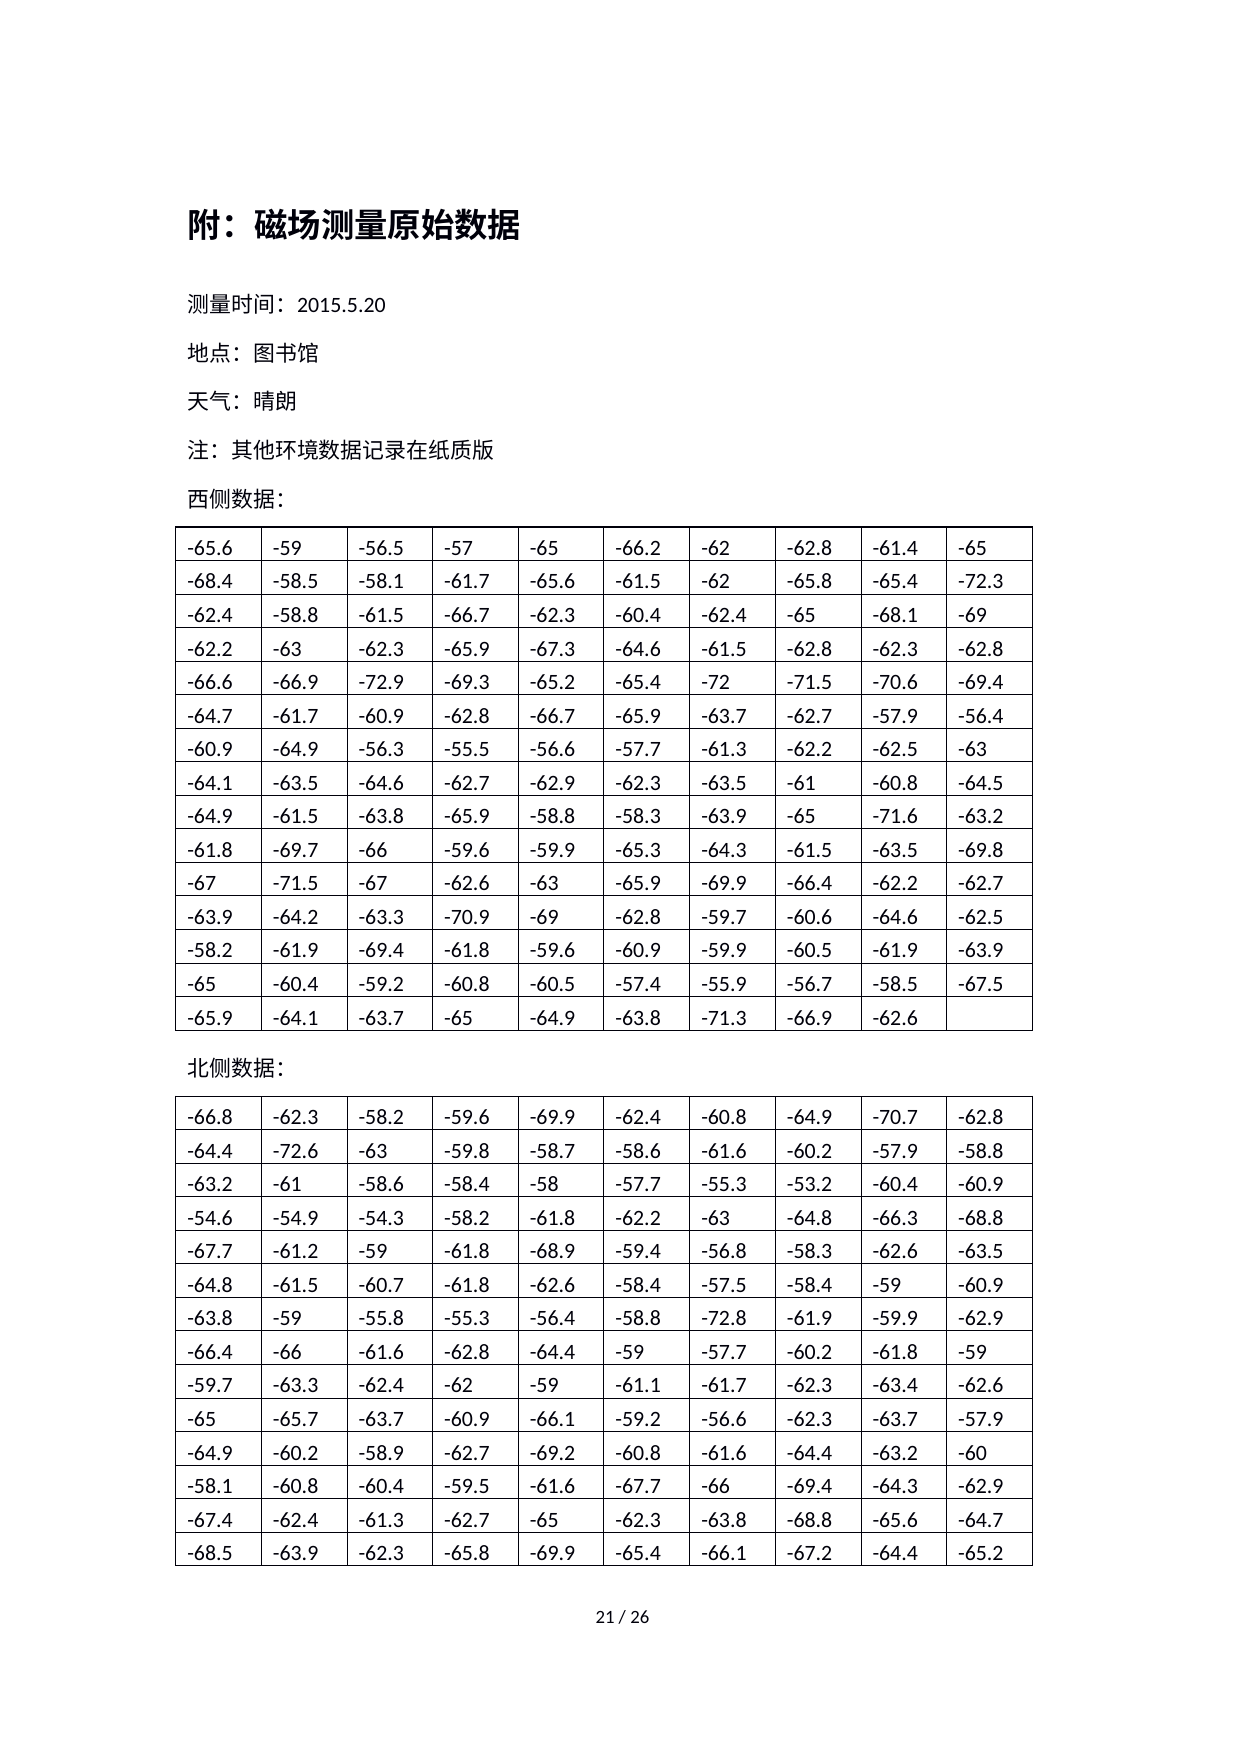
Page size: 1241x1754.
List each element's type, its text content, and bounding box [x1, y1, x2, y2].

table_cell -64.9 [262, 729, 347, 761]
table_cell -60.7 [348, 1264, 432, 1297]
table_cell -64.6 [862, 896, 946, 929]
table_cell -62.6 [433, 863, 518, 895]
table_cell -68.5 [176, 1533, 261, 1565]
table_cell -61.5 [776, 829, 861, 862]
table_cell -70.9 [433, 896, 518, 929]
table_cell -62.6 [519, 1264, 603, 1297]
table_cell -58.1 [348, 561, 432, 593]
table_cell -69.9 [690, 863, 775, 895]
table_cell -61.5 [690, 628, 775, 661]
table_cell -63.7 [862, 1399, 946, 1431]
table_cell -63.9 [176, 896, 261, 929]
table_cell -71.5 [262, 863, 347, 895]
table_cell -59.2 [348, 964, 432, 996]
table_cell -68.8 [947, 1197, 1032, 1230]
table_cell -60.8 [433, 964, 518, 996]
table_cell -61.3 [348, 1499, 432, 1532]
table_cell -62.3 [776, 1399, 861, 1431]
table_cell -63.5 [862, 829, 946, 862]
table_cell -62.3 [519, 595, 603, 627]
table_cell -68.9 [519, 1231, 603, 1263]
table_cell -60.5 [776, 930, 861, 962]
table_cell -60.5 [519, 964, 603, 996]
table_cell -61.2 [262, 1231, 347, 1263]
table_cell -56.3 [348, 729, 432, 761]
table_cell -72.6 [262, 1130, 347, 1163]
table_cell -66.6 [176, 662, 261, 694]
table_cell -57.9 [862, 695, 946, 728]
table_cell -58.8 [519, 796, 603, 828]
table_cell -64.2 [262, 896, 347, 929]
table_cell -65.2 [519, 662, 603, 694]
table_cell -58.5 [262, 561, 347, 593]
table_cell -59.5 [433, 1466, 518, 1498]
table_cell -61.5 [604, 561, 689, 593]
table_cell -58.3 [604, 796, 689, 828]
table_header -60.8 [690, 1097, 775, 1129]
table_cell -65.9 [604, 863, 689, 895]
table_header -59.6 [433, 1097, 518, 1129]
table_cell -56.4 [519, 1298, 603, 1330]
table_cell -63.5 [690, 762, 775, 795]
table_cell -60.8 [262, 1466, 347, 1498]
table_cell -63.2 [176, 1164, 261, 1196]
table_cell -57.9 [862, 1130, 946, 1163]
table_cell -58.8 [262, 595, 347, 627]
table_cell -63.3 [262, 1365, 347, 1397]
table_cell -64.4 [776, 1432, 861, 1464]
table_cell -60.2 [776, 1331, 861, 1364]
table_cell -65.4 [604, 662, 689, 694]
table_cell -67.2 [776, 1533, 861, 1565]
table_cell -57.5 [690, 1264, 775, 1297]
table_cell -63.8 [176, 1298, 261, 1330]
table_cell -58.6 [604, 1130, 689, 1163]
table_cell -66.1 [690, 1533, 775, 1565]
table_cell -67.7 [604, 1466, 689, 1498]
table_cell -62.4 [262, 1499, 347, 1532]
table_cell -56.6 [690, 1399, 775, 1431]
table_cell -61.9 [262, 930, 347, 962]
table_cell -63.3 [348, 896, 432, 929]
table_header -57 [433, 528, 518, 560]
table_cell -55.3 [690, 1164, 775, 1196]
table_cell -61.7 [262, 695, 347, 728]
table_cell -62.7 [433, 762, 518, 795]
table_cell -67 [348, 863, 432, 895]
table_cell -58.8 [947, 1130, 1032, 1163]
table_cell -61.6 [519, 1466, 603, 1498]
table_cell -65.9 [433, 796, 518, 828]
table_cell -61.8 [519, 1197, 603, 1230]
table_cell -69.4 [947, 662, 1032, 694]
table_cell -62.2 [176, 628, 261, 661]
table_header -56.5 [348, 528, 432, 560]
table_cell -61.7 [433, 561, 518, 593]
table_cell -62.7 [947, 863, 1032, 895]
table_cell -69.2 [519, 1432, 603, 1464]
table_cell -59 [519, 1365, 603, 1397]
table_cell -60.9 [348, 695, 432, 728]
table_cell -62.9 [947, 1466, 1032, 1498]
table_cell -66.9 [262, 662, 347, 694]
table_cell -61.8 [433, 1264, 518, 1297]
table_cell -61.5 [262, 1264, 347, 1297]
table_cell -65.4 [862, 561, 946, 593]
table_cell -60.8 [862, 762, 946, 795]
table_cell -71.3 [690, 997, 775, 1029]
table_cell -66.7 [519, 695, 603, 728]
table_cell -61.3 [690, 729, 775, 761]
text 西侧数据： [187, 478, 1053, 510]
table_cell -55.3 [433, 1298, 518, 1330]
table_cell -61 [776, 762, 861, 795]
table_cell -59.9 [519, 829, 603, 862]
table_cell -63.8 [348, 796, 432, 828]
table_cell -64.9 [176, 1432, 261, 1464]
table_cell -66.7 [433, 595, 518, 627]
table_header -66.2 [604, 528, 689, 560]
table_cell -63.7 [690, 695, 775, 728]
table_cell -68.8 [776, 1499, 861, 1532]
table_cell -64.8 [176, 1264, 261, 1297]
table_cell -62.4 [176, 595, 261, 627]
table_cell -65.3 [604, 829, 689, 862]
text 测量时间：2015.5.20 [187, 283, 1053, 315]
table_cell -63.4 [862, 1365, 946, 1397]
table_cell -66.1 [519, 1399, 603, 1431]
table_cell -62 [690, 561, 775, 593]
table_cell -63.7 [348, 1399, 432, 1431]
table_header -62 [690, 528, 775, 560]
table_cell -58.7 [519, 1130, 603, 1163]
table_cell -67 [176, 863, 261, 895]
table_cell -65 [776, 595, 861, 627]
table_cell -62.3 [604, 762, 689, 795]
table_cell -62.9 [519, 762, 603, 795]
table_header -69.9 [519, 1097, 603, 1129]
table_cell -55.9 [690, 964, 775, 996]
table_cell -60.6 [776, 896, 861, 929]
table_cell -53.2 [776, 1164, 861, 1196]
table_cell -66.4 [176, 1331, 261, 1364]
table_cell -58.3 [776, 1231, 861, 1263]
table_cell -60.4 [604, 595, 689, 627]
table_cell -62.2 [776, 729, 861, 761]
table_header -58.2 [348, 1097, 432, 1129]
table_cell -64.1 [176, 762, 261, 795]
table_cell -64.7 [176, 695, 261, 728]
table_cell -63.9 [947, 930, 1032, 962]
table_cell -62.7 [776, 695, 861, 728]
table_cell -58.8 [604, 1298, 689, 1330]
table_cell -58.5 [862, 964, 946, 996]
table_cell -63.2 [862, 1432, 946, 1464]
table_cell -61.8 [433, 930, 518, 962]
table_cell -69.8 [947, 829, 1032, 862]
table_cell -62.7 [433, 1432, 518, 1464]
table_header -62.3 [262, 1097, 347, 1129]
table_header -61.4 [862, 528, 946, 560]
table_cell -71.6 [862, 796, 946, 828]
table_cell -61.6 [348, 1331, 432, 1364]
table_cell -62.8 [776, 628, 861, 661]
table_cell -64.6 [604, 628, 689, 661]
table_cell -62.6 [862, 997, 946, 1029]
table_cell -62.3 [604, 1499, 689, 1532]
table_cell -58.9 [348, 1432, 432, 1464]
table_cell -56.6 [519, 729, 603, 761]
table_cell -62.9 [947, 1298, 1032, 1330]
table_cell -57.7 [604, 1164, 689, 1196]
table_header -66.8 [176, 1097, 261, 1129]
table_cell -61.5 [262, 796, 347, 828]
table_cell -61.6 [690, 1130, 775, 1163]
table_cell -62.4 [690, 595, 775, 627]
table_cell -58.4 [604, 1264, 689, 1297]
table_cell -57.4 [604, 964, 689, 996]
table_cell -62.5 [947, 896, 1032, 929]
table_cell -69.3 [433, 662, 518, 694]
table_cell -60.8 [604, 1432, 689, 1464]
table_cell -60.9 [947, 1264, 1032, 1297]
table_cell -72.3 [947, 561, 1032, 593]
table_cell -64.6 [348, 762, 432, 795]
table_cell -60.9 [176, 729, 261, 761]
table_cell -63 [690, 1197, 775, 1230]
table_cell -65.4 [604, 1533, 689, 1565]
table_header -62.8 [776, 528, 861, 560]
table_cell -65.8 [433, 1533, 518, 1565]
table_cell -62 [433, 1365, 518, 1397]
table_cell -59 [262, 1298, 347, 1330]
table_cell -60.4 [262, 964, 347, 996]
text 天气：晴朗 [187, 380, 1053, 413]
table_cell -69.7 [262, 829, 347, 862]
table_cell -57.7 [690, 1331, 775, 1364]
table_cell -58.2 [433, 1197, 518, 1230]
table_header -65 [519, 528, 603, 560]
table_cell -60.4 [348, 1466, 432, 1498]
table_cell -58.6 [348, 1164, 432, 1196]
table_cell -65.2 [947, 1533, 1032, 1565]
table_cell -69.4 [348, 930, 432, 962]
table_cell -63 [262, 628, 347, 661]
table_cell -59 [947, 1331, 1032, 1364]
table_cell -64.4 [176, 1130, 261, 1163]
table_header -62.4 [604, 1097, 689, 1129]
table_cell -63.5 [947, 1231, 1032, 1263]
table_cell -54.9 [262, 1197, 347, 1230]
table_cell -63.9 [690, 796, 775, 828]
table_cell -61.5 [348, 595, 432, 627]
table_cell -67.3 [519, 628, 603, 661]
table_header -70.7 [862, 1097, 946, 1129]
table_cell -69.4 [776, 1466, 861, 1498]
table_cell -68.4 [176, 561, 261, 593]
table_cell -69 [519, 896, 603, 929]
table_cell -59.9 [862, 1298, 946, 1330]
table_cell -61.7 [690, 1365, 775, 1397]
table_cell -62.5 [862, 729, 946, 761]
text 注：其他环境数据记录在纸质版 [187, 429, 1053, 461]
table_cell -62.2 [862, 863, 946, 895]
table_cell -61.9 [776, 1298, 861, 1330]
table_cell -58.1 [176, 1466, 261, 1498]
table_cell -70.6 [862, 662, 946, 694]
table_cell -62.3 [348, 628, 432, 661]
table_cell -59 [862, 1264, 946, 1297]
table_cell -57.9 [947, 1399, 1032, 1431]
table_cell -62.8 [433, 1331, 518, 1364]
table_cell -60.9 [433, 1399, 518, 1431]
table_cell -69 [947, 595, 1032, 627]
table_cell -62.7 [433, 1499, 518, 1532]
table_cell -58 [519, 1164, 603, 1196]
table_header -62.8 [947, 1097, 1032, 1129]
text 地点：图书馆 [187, 331, 1053, 364]
table_cell -60.2 [776, 1130, 861, 1163]
table_cell -65.6 [862, 1499, 946, 1532]
table_cell -65.6 [519, 561, 603, 593]
table_cell -63 [519, 863, 603, 895]
table_cell -63.7 [348, 997, 432, 1029]
table_cell -55.8 [348, 1298, 432, 1330]
table_cell -72.8 [690, 1298, 775, 1330]
text 北侧数据： [187, 1047, 1053, 1079]
table_header -64.9 [776, 1097, 861, 1129]
table_cell -65.7 [262, 1399, 347, 1431]
table_cell -60.9 [947, 1164, 1032, 1196]
table_header -65.6 [176, 528, 261, 560]
table_cell -66.4 [776, 863, 861, 895]
table_cell -66 [262, 1331, 347, 1364]
table_cell -64.1 [262, 997, 347, 1029]
table_cell -68.1 [862, 595, 946, 627]
table_cell -65.9 [604, 695, 689, 728]
table_cell -63.5 [262, 762, 347, 795]
table_cell -63 [348, 1130, 432, 1163]
table_cell -72 [690, 662, 775, 694]
table_cell -61 [262, 1164, 347, 1196]
table_cell -60 [947, 1432, 1032, 1464]
table_cell -62.4 [348, 1365, 432, 1397]
table_cell -61.8 [862, 1331, 946, 1364]
table_cell -59 [604, 1331, 689, 1364]
table_cell -66.3 [862, 1197, 946, 1230]
table_cell -65 [776, 796, 861, 828]
table_cell -59.9 [690, 930, 775, 962]
table_cell -54.6 [176, 1197, 261, 1230]
table_cell -64.9 [519, 997, 603, 1029]
table_cell -62.2 [604, 1197, 689, 1230]
table_cell -65 [176, 964, 261, 996]
table_cell -72.9 [348, 662, 432, 694]
table_header -59 [262, 528, 347, 560]
table_header -65 [947, 528, 1032, 560]
table_cell -64.8 [776, 1197, 861, 1230]
table_cell -64.3 [862, 1466, 946, 1498]
table_cell -54.3 [348, 1197, 432, 1230]
table_cell -67.4 [176, 1499, 261, 1532]
table_cell -59.8 [433, 1130, 518, 1163]
table_cell -62.3 [348, 1533, 432, 1565]
table_cell -62.6 [862, 1231, 946, 1263]
table_cell -57.7 [604, 729, 689, 761]
table_cell -67.5 [947, 964, 1032, 996]
table_cell -64.3 [690, 829, 775, 862]
table_cell -64.9 [176, 796, 261, 828]
table_cell -58.4 [776, 1264, 861, 1297]
table_cell -58.2 [176, 930, 261, 962]
table_cell -65 [433, 997, 518, 1029]
table_cell -65 [519, 1499, 603, 1532]
table_cell -60.4 [862, 1164, 946, 1196]
subtitle 附：磁场测量原始数据 [187, 187, 1053, 252]
table_cell -62.3 [776, 1365, 861, 1397]
table_cell -61.8 [176, 829, 261, 862]
table_cell -62.3 [862, 628, 946, 661]
table_cell -66.9 [776, 997, 861, 1029]
table_cell -59.7 [690, 896, 775, 929]
table_cell -56.8 [690, 1231, 775, 1263]
table_cell -64.5 [947, 762, 1032, 795]
table_cell -69.9 [519, 1533, 603, 1565]
table_cell -62.8 [433, 695, 518, 728]
table_cell -71.5 [776, 662, 861, 694]
table_cell -59.2 [604, 1399, 689, 1431]
table_cell -63 [947, 729, 1032, 761]
table_cell -64.4 [519, 1331, 603, 1364]
table_cell -66 [690, 1466, 775, 1498]
table_cell -65.9 [433, 628, 518, 661]
table_cell -55.5 [433, 729, 518, 761]
table_cell -59.6 [519, 930, 603, 962]
table_cell -62.8 [604, 896, 689, 929]
table_cell -64.4 [862, 1533, 946, 1565]
table_cell -66 [348, 829, 432, 862]
table_cell -63.9 [262, 1533, 347, 1565]
table_cell -59 [348, 1231, 432, 1263]
table_cell -61.9 [862, 930, 946, 962]
table_cell -59.4 [604, 1231, 689, 1263]
table_cell -63.8 [690, 1499, 775, 1532]
table_cell -63.8 [604, 997, 689, 1029]
table_cell -61.1 [604, 1365, 689, 1397]
table_cell [947, 997, 1032, 1029]
table_cell -65 [176, 1399, 261, 1431]
table_cell -67.7 [176, 1231, 261, 1263]
table_cell -61.6 [690, 1432, 775, 1464]
table_cell -60.2 [262, 1432, 347, 1464]
table_cell -60.9 [604, 930, 689, 962]
table_cell -58.4 [433, 1164, 518, 1196]
table_cell -59.7 [176, 1365, 261, 1397]
table_cell -63.2 [947, 796, 1032, 828]
table_cell -65.8 [776, 561, 861, 593]
table_cell -59.6 [433, 829, 518, 862]
table_cell -64.7 [947, 1499, 1032, 1532]
table_cell -62.8 [947, 628, 1032, 661]
table_cell -56.7 [776, 964, 861, 996]
table_cell -56.4 [947, 695, 1032, 728]
table_cell -65.9 [176, 997, 261, 1029]
table_cell -61.8 [433, 1231, 518, 1263]
table_cell -62.6 [947, 1365, 1032, 1397]
